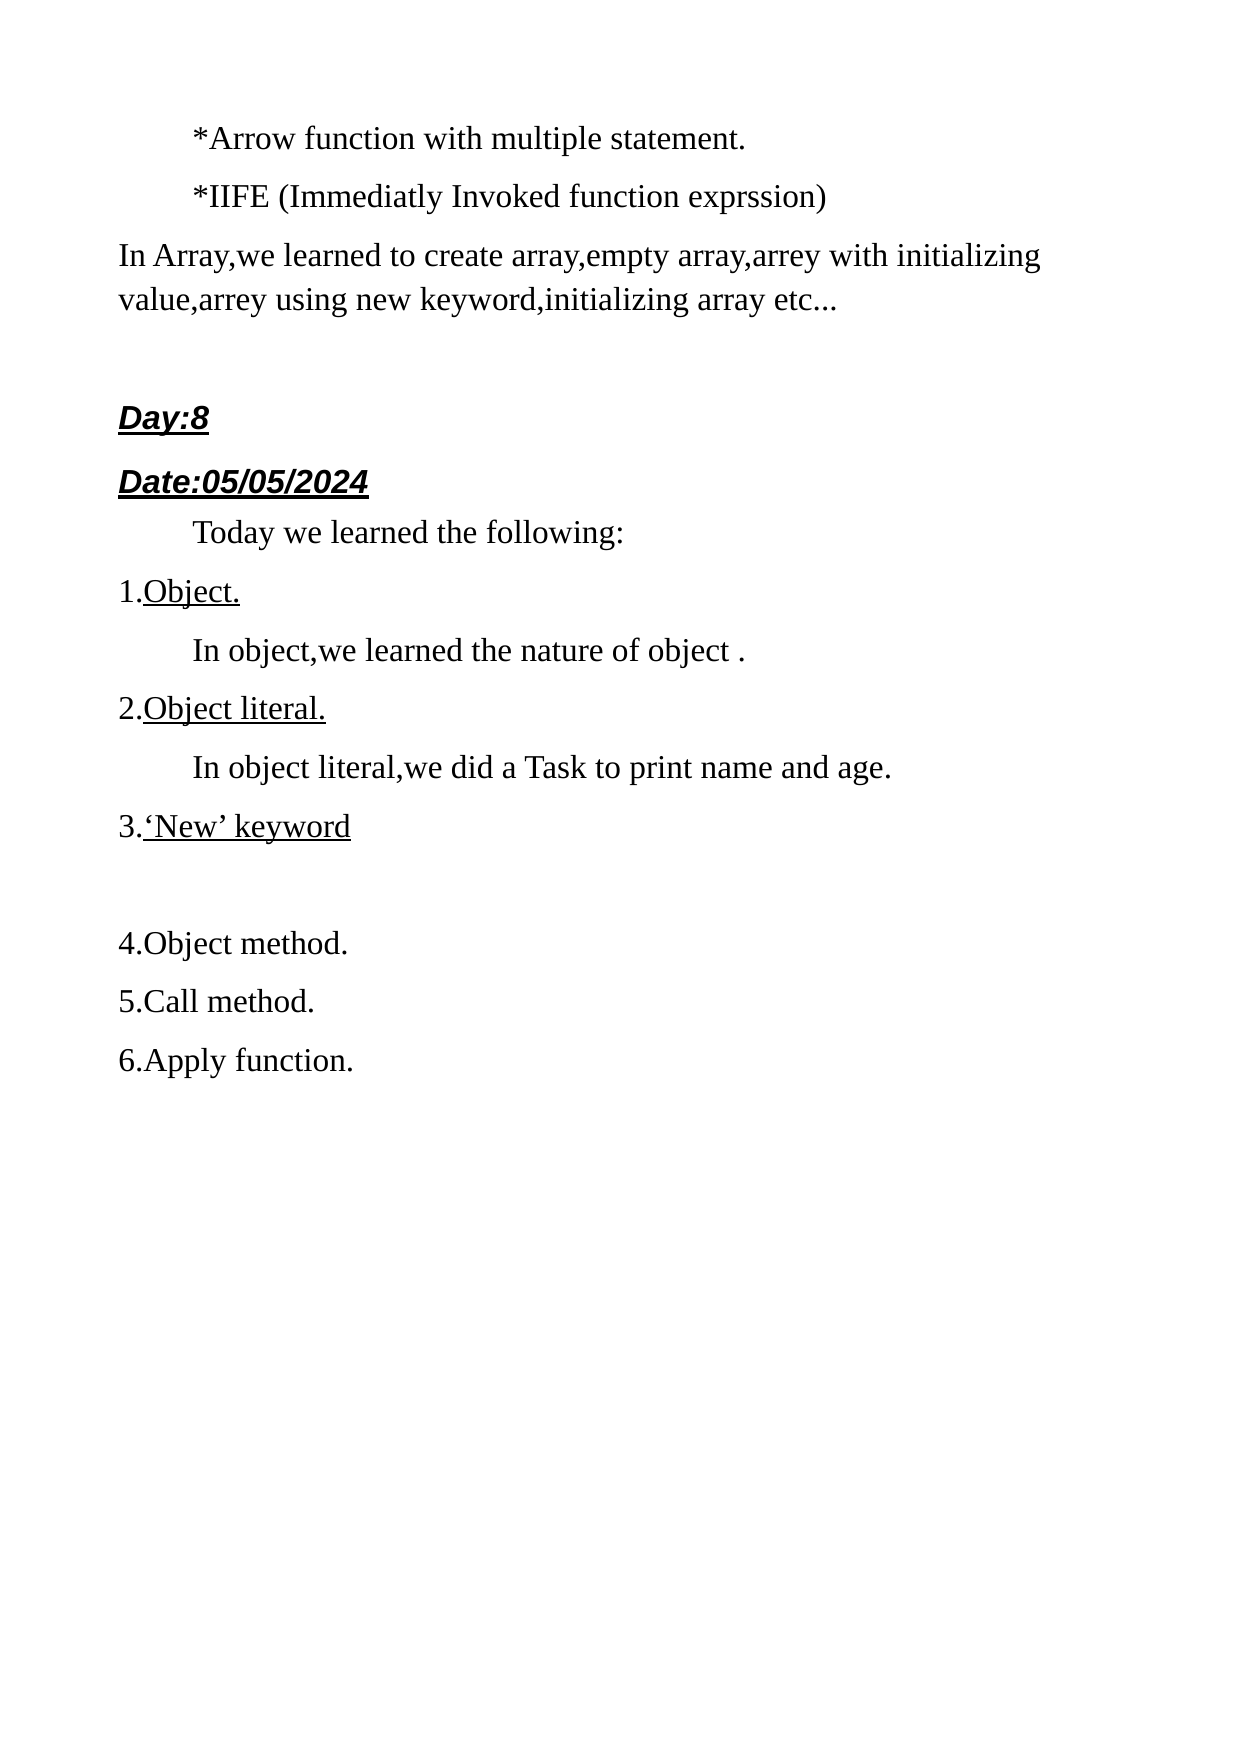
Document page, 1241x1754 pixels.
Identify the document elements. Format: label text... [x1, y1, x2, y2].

text In object,we learned the nature of object . [118, 630, 1122, 668]
text *IIFE (Immediatly Invoked function exprssion) [118, 177, 1122, 215]
subtitle Date:05/05/2024 [118, 462, 1122, 500]
text Today we learned the following: [118, 513, 1122, 551]
text 3.‘New’ keyword [118, 806, 1122, 844]
text In object literal,we did a Task to print name and age. [118, 747, 1122, 786]
text 2.Object literal. [118, 688, 1122, 727]
text 5.Call method. [118, 982, 1122, 1020]
text 1.Object. [118, 571, 1122, 609]
text *Arrow function with multiple statement. [118, 118, 1122, 156]
subtitle Day:8 [118, 398, 1122, 437]
text 6.Apply function. [118, 1040, 1122, 1079]
text 4.Object method. [118, 923, 1122, 961]
text In Array,we learned to create array,empty array,arrey with initializing value,arrey using new keyword,initializing array etc... [118, 235, 1122, 318]
